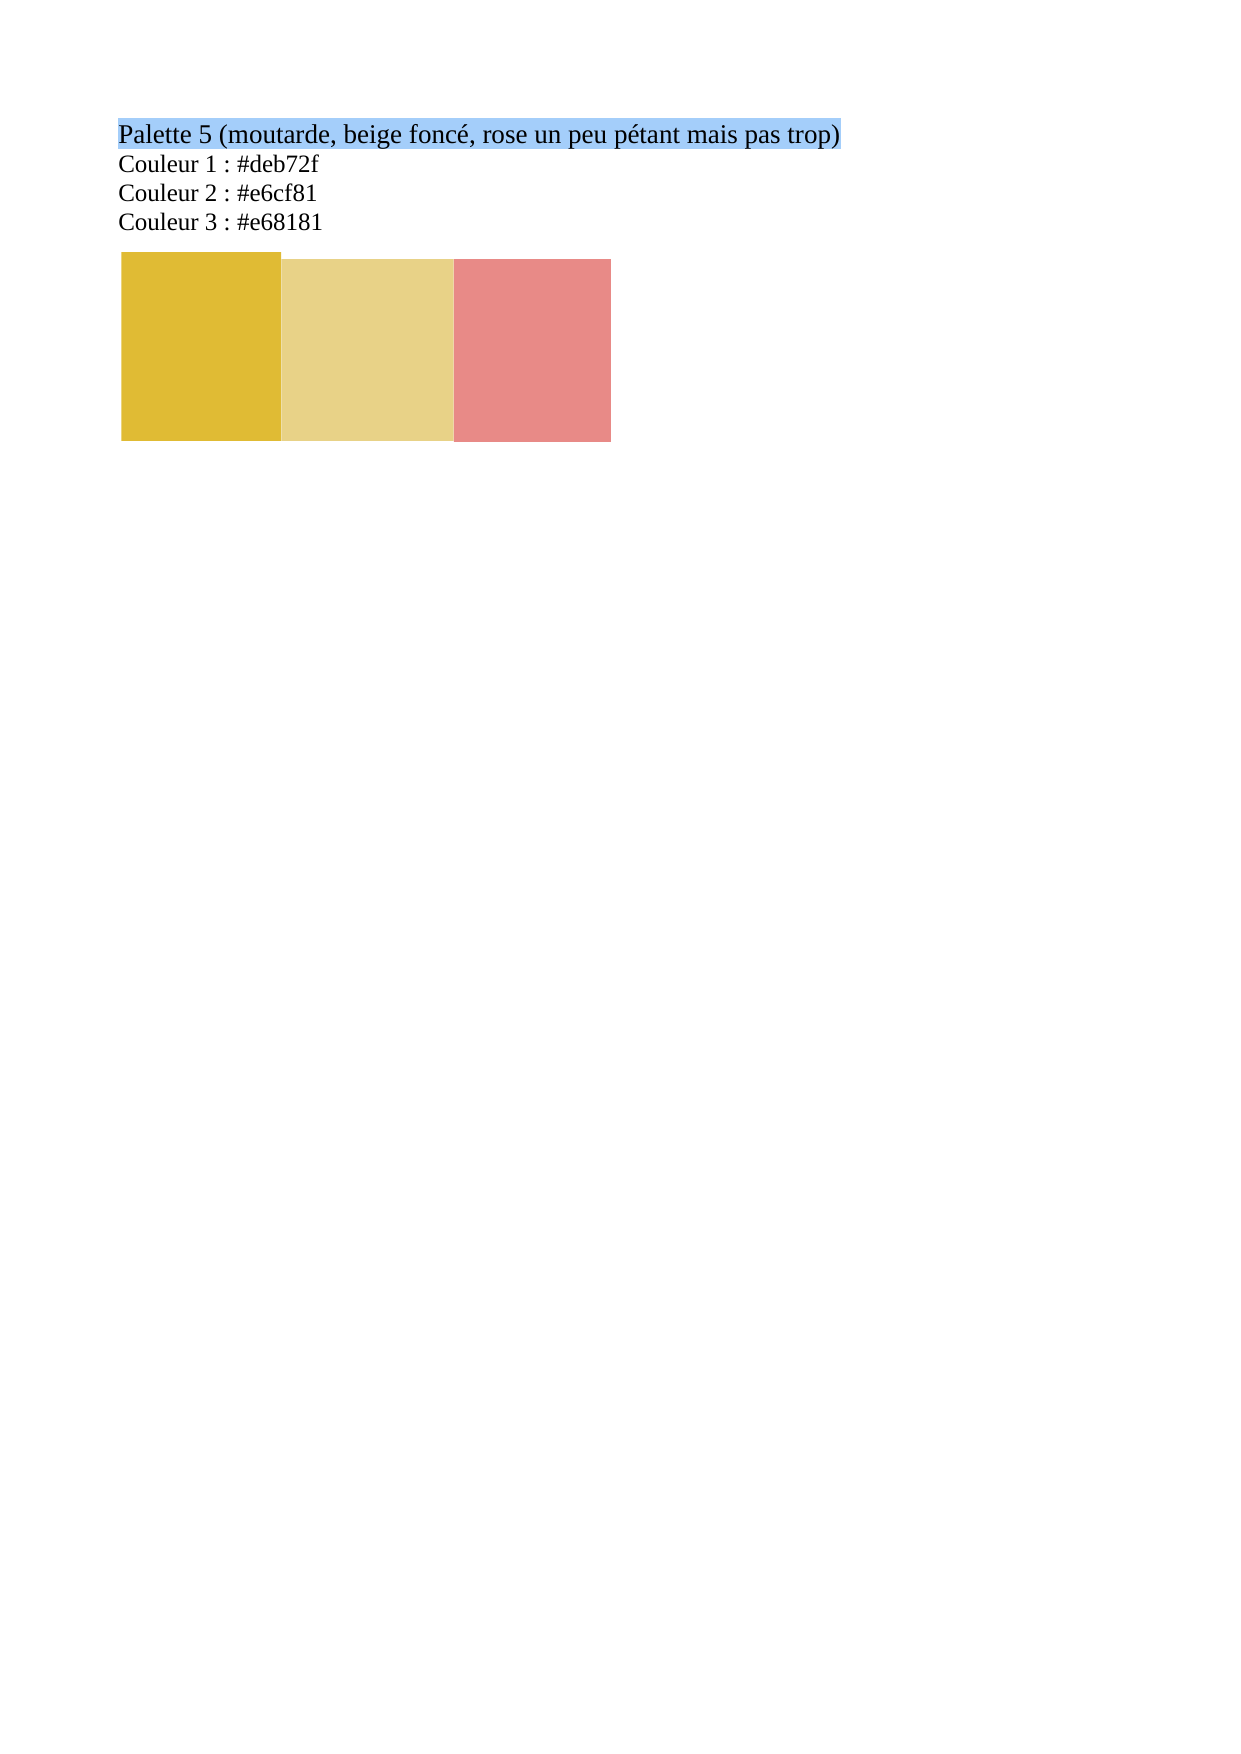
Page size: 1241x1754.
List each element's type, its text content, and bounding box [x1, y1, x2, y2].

text Palette 5 (moutarde, beige foncé, rose un peu pétant mais pas trop) [118, 118, 1122, 149]
text Couleur 1 : #deb72f [118, 149, 1122, 178]
text Couleur 2 : #e6cf81 [118, 178, 1122, 207]
picture [121, 252, 611, 442]
text Couleur 3 : #e68181 [118, 207, 1122, 236]
